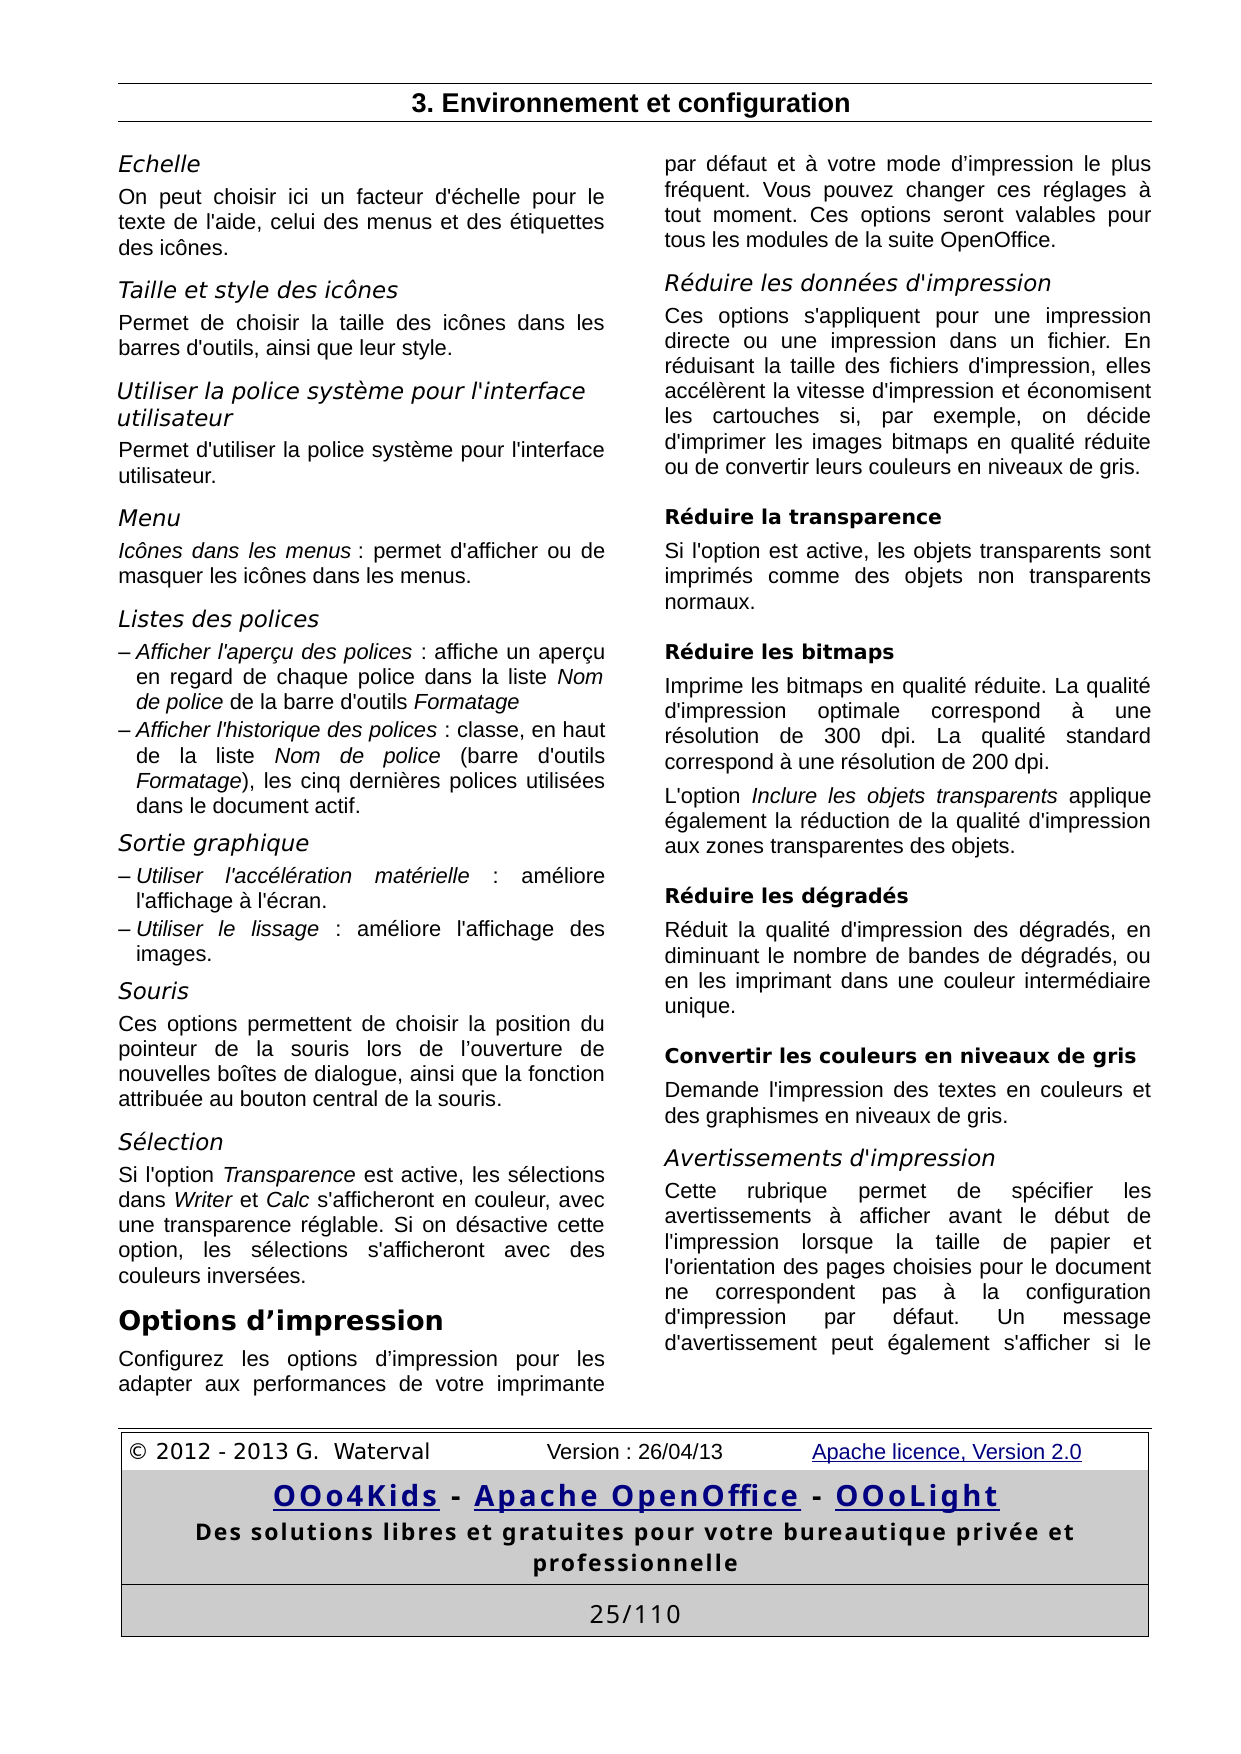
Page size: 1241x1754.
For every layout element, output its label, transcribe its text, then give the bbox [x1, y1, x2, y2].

text On peut choisir ici un facteur d'échelle pour le texte de l'aide, celui des menus et des étiquettes des icônes. [118, 184, 605, 259]
subtitle Réduire la transparence [664, 506, 1152, 529]
subtitle Réduire les dégradés [664, 885, 1152, 908]
text Si l'option Transparence est active, les sélections dans Writer et Calc s'afficheront en couleur, avec une transparence réglable. Si on désactive cette option, les sélections s'afficheront avec des couleurs inversées. [118, 1162, 605, 1288]
subtitle Souris [118, 978, 605, 1005]
subtitle Réduire les bitmaps [664, 640, 1152, 664]
subtitle Sélection [118, 1129, 605, 1156]
subtitle Convertir les couleurs en niveaux de gris [664, 1045, 1152, 1068]
text Si l'option est active, les objets transparents sont imprimés comme des objets non transparents normaux. [664, 538, 1152, 614]
text Cette rubrique permet de spécifier les avertissements à afficher avant le début de l'impression lorsque la taille de papier et l'orientation des pages choisies pour le document ne correspondent pas à la configuration d'impression par défaut. Un message d'avertissement peut également s'afficher si le [664, 1178, 1152, 1354]
text Permet de choisir la taille des icônes dans les barres d'outils, ainsi que leur style. [118, 310, 605, 360]
text Demande l'impression des textes en couleurs et des graphismes en niveaux de gris. [664, 1077, 1152, 1128]
list Utiliser l'accélération matérielle : améliore l'affichage à l'écran. [118, 862, 605, 913]
text Permet d'utiliser la police système pour l'interface utilisateur. [118, 437, 605, 488]
text Imprime les bitmaps en qualité réduite. La qualité d'impression optimale correspond à une résolution de 300 dpi. La qualité standard correspond à une résolution de 200 dpi. [664, 673, 1152, 774]
subtitle Avertissements d'impression [664, 1146, 1152, 1172]
subtitle Utiliser la police système pour l'interface utilisateur [117, 378, 605, 431]
text L'option Inclure les objets transparents applique également la réduction de la qualité d'impression aux zones transparentes des objets. [664, 783, 1152, 858]
text Réduit la qualité d'impression des dégradés, en diminuant le nombre de bandes de dégradés, ou en les imprimant dans une couleur intermédiaire unique. [664, 917, 1152, 1018]
text Configurez les options d’impression pour les adapter aux performances de votre imprimante [118, 1346, 605, 1396]
list Afficher l'aperçu des polices : affiche un aperçu en regard de chaque police dans la liste Nom de police de la barre d'outils Formatage [118, 639, 605, 714]
subtitle Réduire les données d'impression [664, 270, 1152, 297]
subtitle Listes des polices [118, 606, 605, 633]
subtitle Echelle [118, 151, 605, 178]
subtitle Options d’impression [118, 1306, 605, 1337]
subtitle Taille et style des icônes [118, 277, 605, 304]
text par défaut et à votre mode d’impression le plus fréquent. Vous pouvez changer ces réglages à tout moment. Ces options seront valables pour tous les modules de la suite OpenOffice. [664, 151, 1152, 252]
subtitle Sortie graphique [118, 830, 605, 857]
text Icônes dans les menus : permet d'afficher ou de masquer les icônes dans les menus. [118, 538, 605, 588]
subtitle Menu [118, 505, 605, 532]
list Afficher l'historique des polices : classe, en haut de la liste Nom de police (barre d'outils Formatage), les cinq dernières polices utilisées dans le document actif. [118, 717, 605, 818]
list Utiliser le lissage : améliore l'affichage des images. [118, 916, 605, 966]
text Ces options permettent de choisir la position du pointeur de la souris lors de l’ouverture de nouvelles boîtes de dialogue, ainsi que la fonction attribuée au bouton central de la souris. [118, 1011, 605, 1111]
text Ces options s'appliquent pour une impression directe ou une impression dans un fichier. En réduisant la taille des fichiers d'impression, elles accélèrent la vitesse d'impression et économisent les cartouches si, par exemple, on décide d'imprimer les images bitmaps en qualité réduite ou de convertir leurs couleurs en niveaux de gris. [664, 302, 1152, 479]
